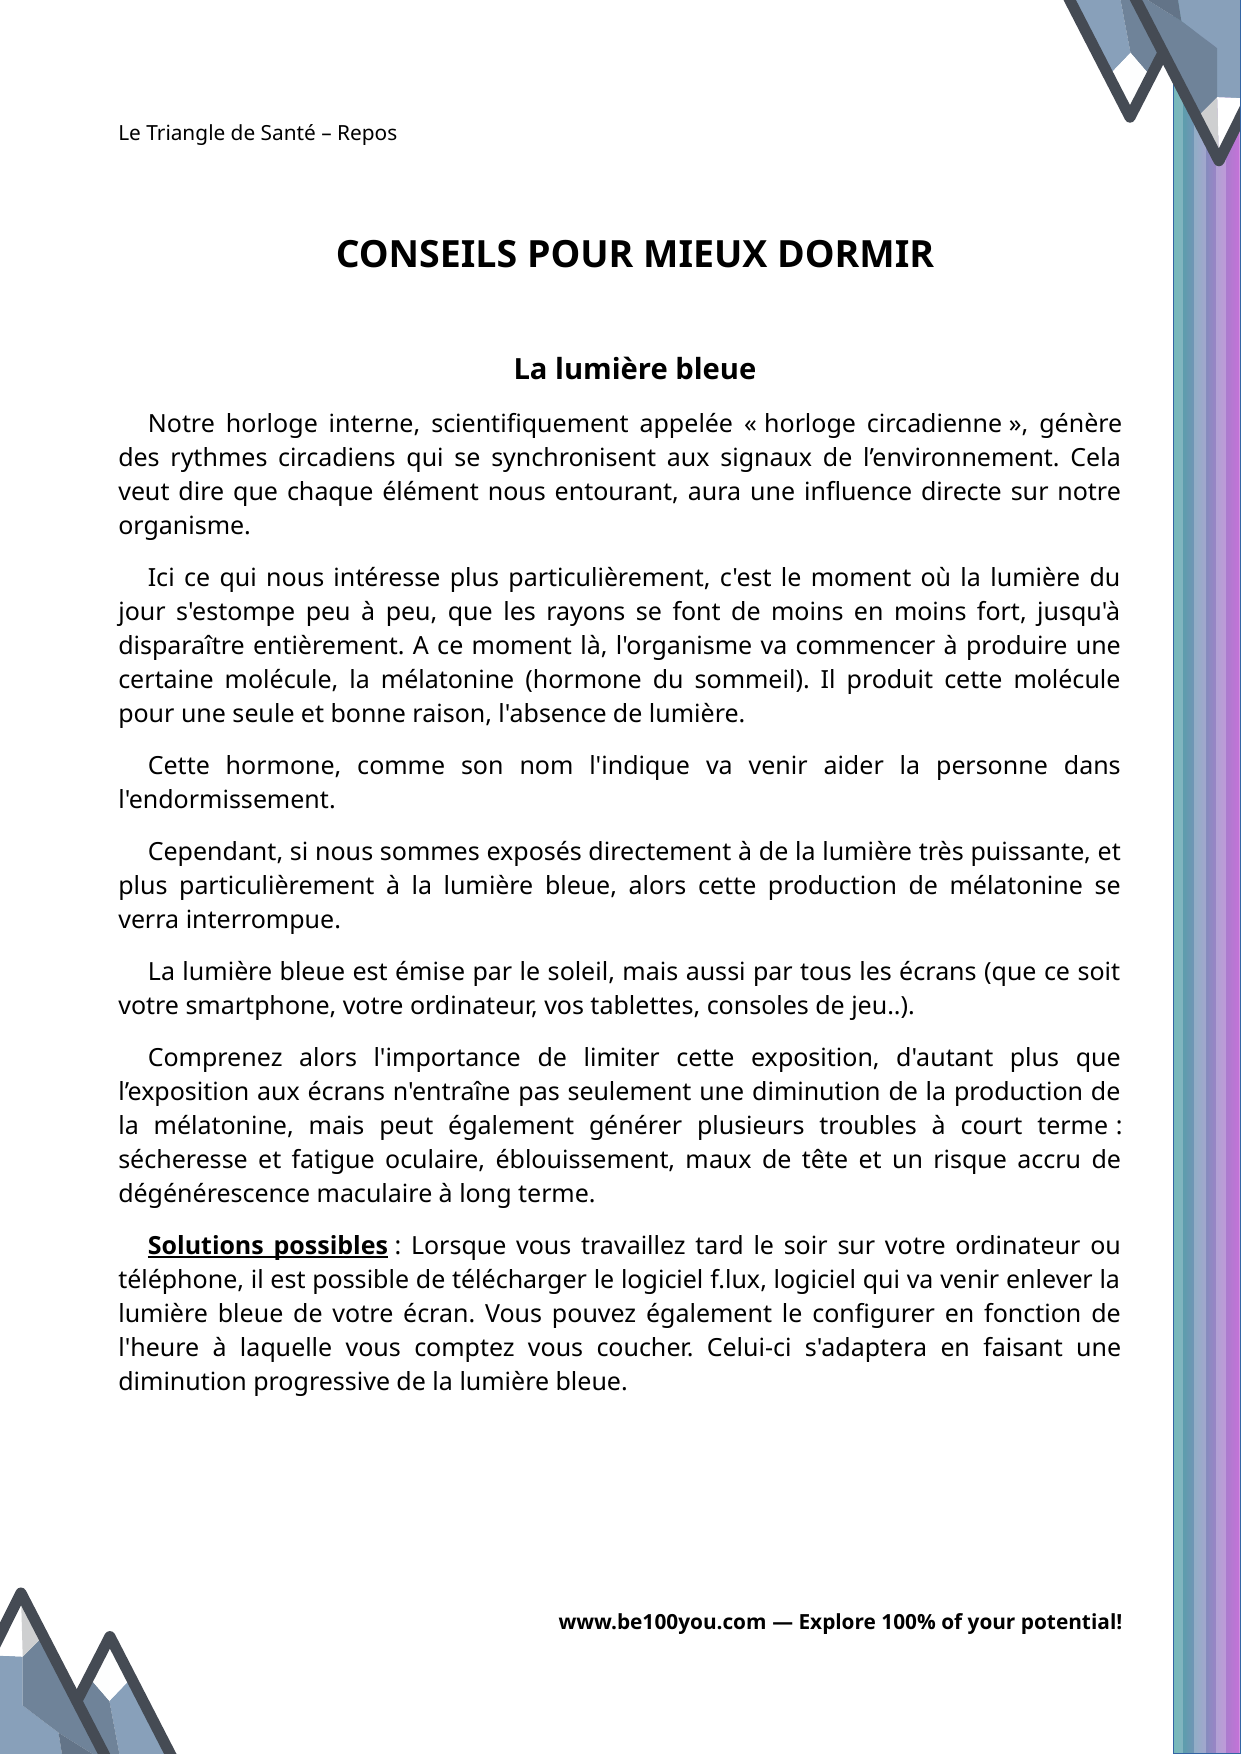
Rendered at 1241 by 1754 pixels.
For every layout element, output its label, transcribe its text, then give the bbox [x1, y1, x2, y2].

text Notre horloge interne, scientifiquement appelée « horloge circadienne », génère des rythmes circadiens qui se synchronisent aux signaux de l’environnement. Cela veut dire que chaque élément nous entourant, aura une influence directe sur notre organisme. [118, 406, 1122, 542]
text La lumière bleue est émise par le soleil, mais aussi par tous les écrans (que ce soit votre smartphone, votre ordinateur, vos tablettes, consoles de jeu..). [118, 953, 1122, 1022]
text Cette hormone, comme son nom l'indique va venir aider la personne dans l'endormissement. [118, 748, 1122, 816]
text Comprenez alors l'importance de limiter cette exposition, d'autant plus que l’exposition aux écrans n'entraîne pas seulement une diminution de la production de la mélatonine, mais peut également générer plusieurs troubles à court terme : sécheresse et fatigue oculaire, éblouissement, maux de tête et un risque accru de dégénérescence maculaire à long terme. [118, 1039, 1122, 1209]
text Cependant, si nous sommes exposés directement à de la lumière très puissante, et plus particulièrement à la lumière bleue, alors cette production de mélatonine se verra interrompue. [118, 833, 1122, 936]
text CONSEILS POUR MIEUX DORMIR [118, 228, 1122, 279]
text Solutions possibles : Lorsque vous travaillez tard le soir sur votre ordinateur ou téléphone, il est possible de télécharger le logiciel f.lux, logiciel qui va venir enlever la lumière bleue de votre écran. Vous pouvez également le configurer en fonction de l'heure à laquelle vous comptez vous coucher. Celui-ci s'adaptera en faisant une diminution progressive de la lumière bleue. [118, 1227, 1122, 1398]
text La lumière bleue [118, 348, 1122, 388]
text Ici ce qui nous intéresse plus particulièrement, c'est le moment où la lumière du jour s'estompe peu à peu, que les rayons se font de moins en moins fort, jusqu'à disparaître entièrement. A ce moment là, l'organisme va commencer à produire une certaine molécule, la mélatonine (hormone du sommeil). Il produit cette molécule pour une seule et bonne raison, l'absence de lumière. [118, 560, 1122, 730]
